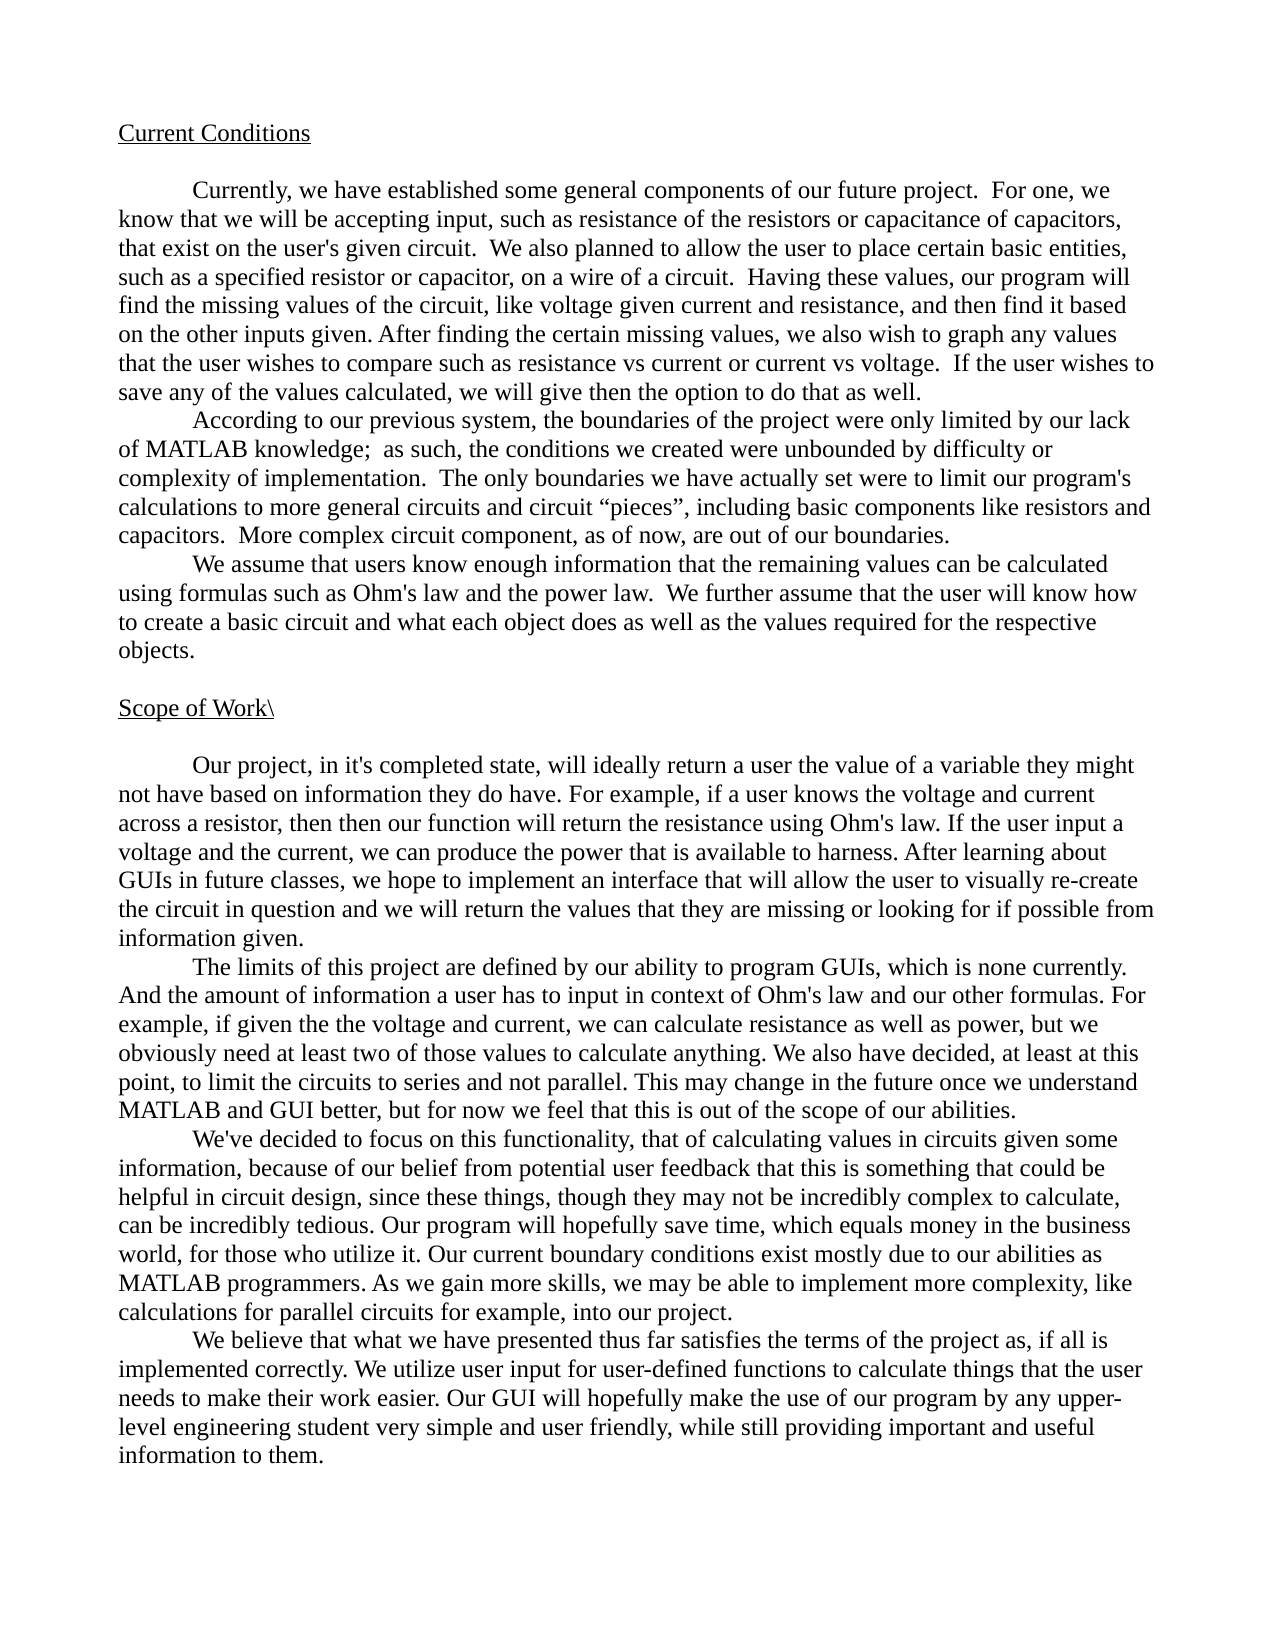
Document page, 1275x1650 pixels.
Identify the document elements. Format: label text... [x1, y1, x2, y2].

text Our project, in it's completed state, will ideally return a user the value of a variable they might not have based on information they do have. For example, if a user knows the voltage and current across a resistor, then then our function will return the resistance using Ohm's law. If the user input a voltage and the current, we can produce the power that is available to harness. After learning about GUIs in future classes, we hope to implement an interface that will allow the user to visually re-create the circuit in question and we will return the values that they are missing or looking for if possible from information given. [118, 751, 1157, 952]
text Scope of Work\ [118, 693, 1157, 722]
text We believe that what we have presented thus far satisfies the terms of the project as, if all is implemented correctly. We utilize user input for user-defined functions to calculate things that the user needs to make their work easier. Our GUI will hopefully make the use of our program by any upper-level engineering student very simple and user friendly, while still providing important and useful information to them. [118, 1326, 1157, 1469]
text Currently, we have established some general components of our future project. For one, we know that we will be accepting input, such as resistance of the resistors or capacitance of capacitors, that exist on the user's given circuit. We also planned to allow the user to place certain basic entities, such as a specified resistor or capacitor, on a wire of a circuit. Having these values, our program will find the missing values of the circuit, like voltage given current and resistance, and then find it based on the other inputs given. After finding the certain missing values, we also wish to graph any values that the user wishes to compare such as resistance vs current or current vs voltage. If the user wishes to save any of the values calculated, we will give then the option to do that as well. [118, 176, 1157, 406]
text We've decided to focus on this functionality, that of calculating values in circuits given some information, because of our belief from potential user feedback that this is something that could be helpful in circuit design, since these things, though they may not be incredibly complex to calculate, can be incredibly tedious. Our program will hopefully save time, which equals money in the business world, for those who utilize it. Our current boundary conditions exist mostly due to our abilities as MATLAB programmers. As we gain more skills, we may be able to implement more complexity, like calculations for parallel circuits for example, into our project. [118, 1124, 1157, 1326]
text Current Conditions [118, 118, 1157, 147]
text The limits of this project are defined by our ability to program GUIs, which is none currently. And the amount of information a user has to input in context of Ohm's law and our other formulas. For example, if given the the voltage and current, we can calculate resistance as well as power, but we obviously need at least two of those values to calculate anything. We also have decided, at least at this point, to limit the circuits to series and not parallel. This may change in the future once we understand MATLAB and GUI better, but for now we feel that this is out of the scope of our abilities. [118, 952, 1157, 1124]
text We assume that users know enough information that the remaining values can be calculated using formulas such as Ohm's law and the power law. We further assume that the user will know how to create a basic circuit and what each object does as well as the values required for the respective objects. [118, 549, 1157, 664]
text According to our previous system, the boundaries of the project were only limited by our lack of MATLAB knowledge; as such, the conditions we created were unbounded by difficulty or complexity of implementation. The only boundaries we have actually set were to limit our program's calculations to more general circuits and circuit “pieces”, including basic components like resistors and capacitors. More complex circuit component, as of now, are out of our boundaries. [118, 406, 1157, 549]
